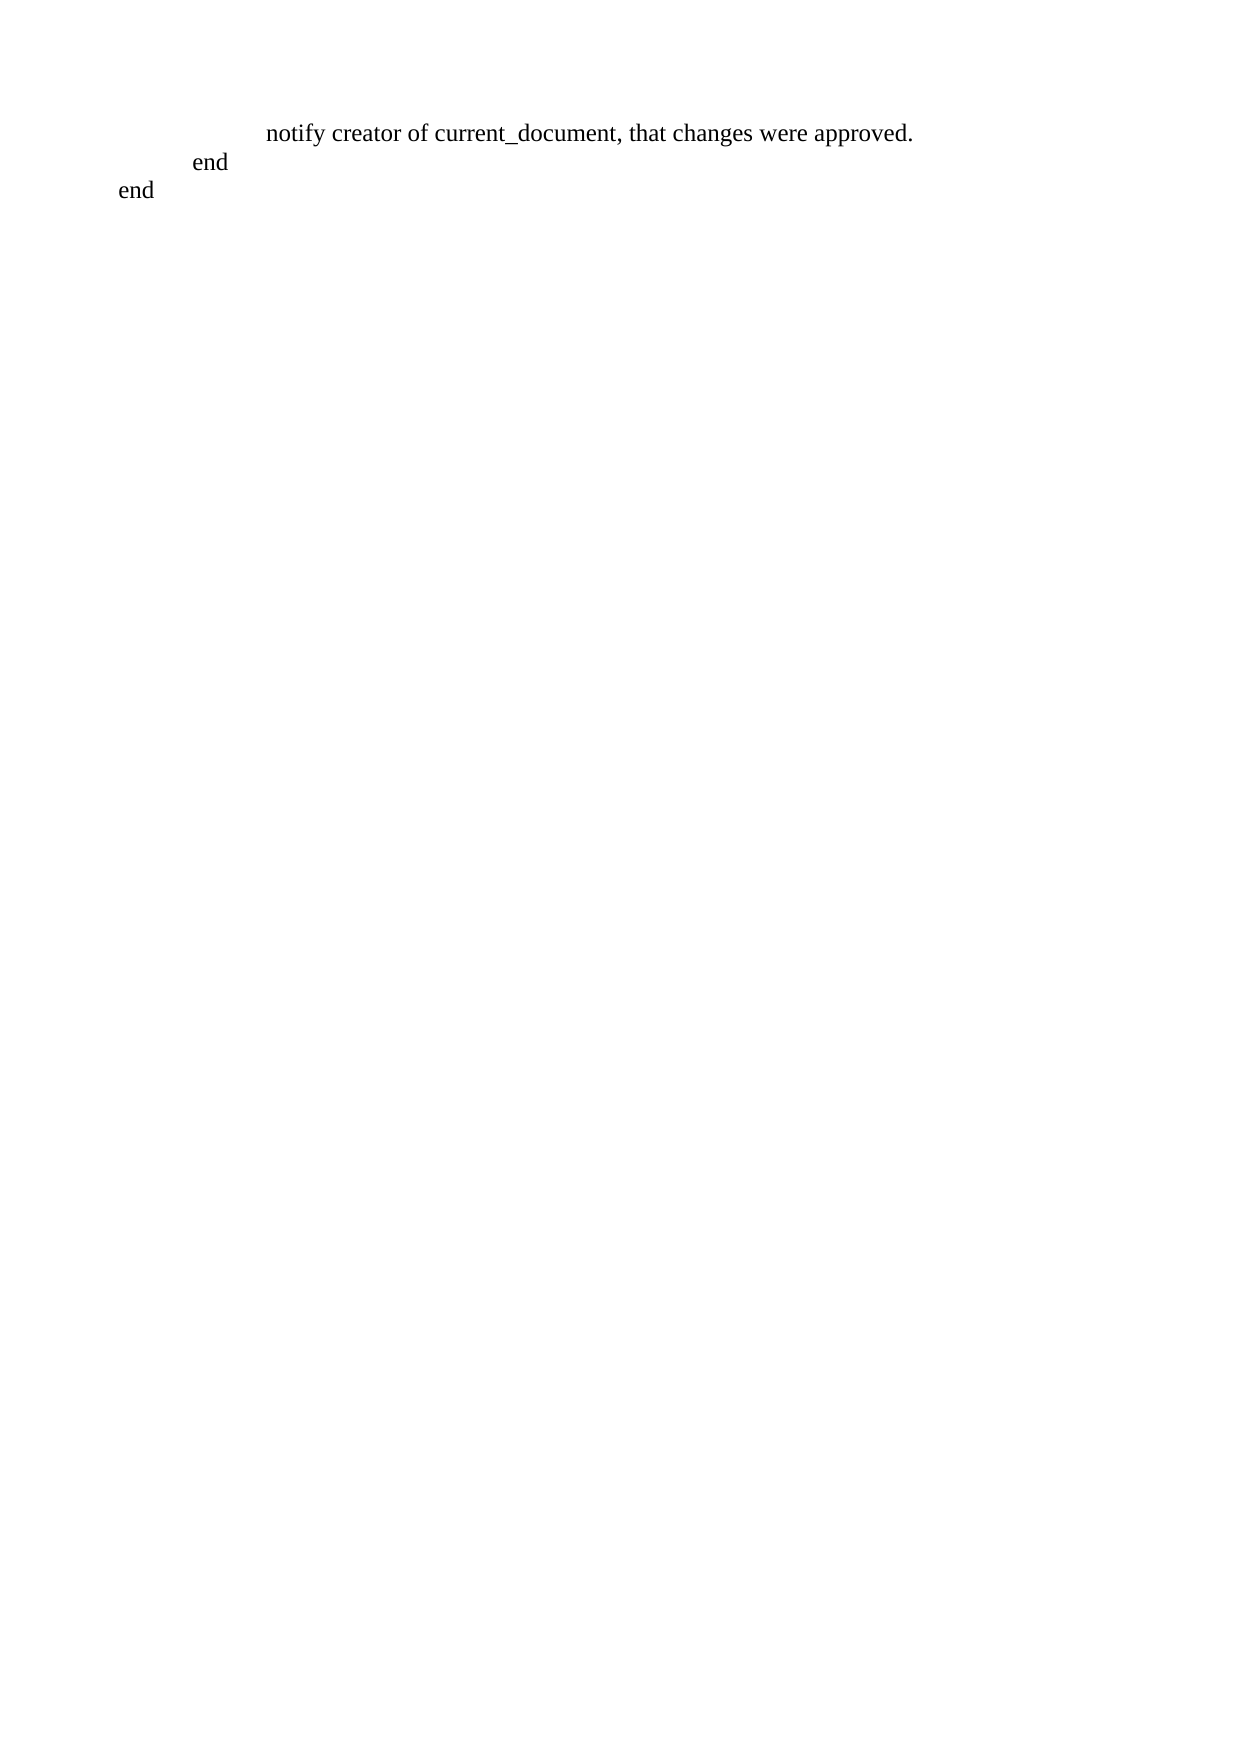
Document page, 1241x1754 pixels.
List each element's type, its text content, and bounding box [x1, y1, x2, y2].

text notify creator of current_document, that changes were approved. [118, 118, 1122, 147]
text end [118, 147, 1122, 176]
text end [118, 176, 1122, 204]
